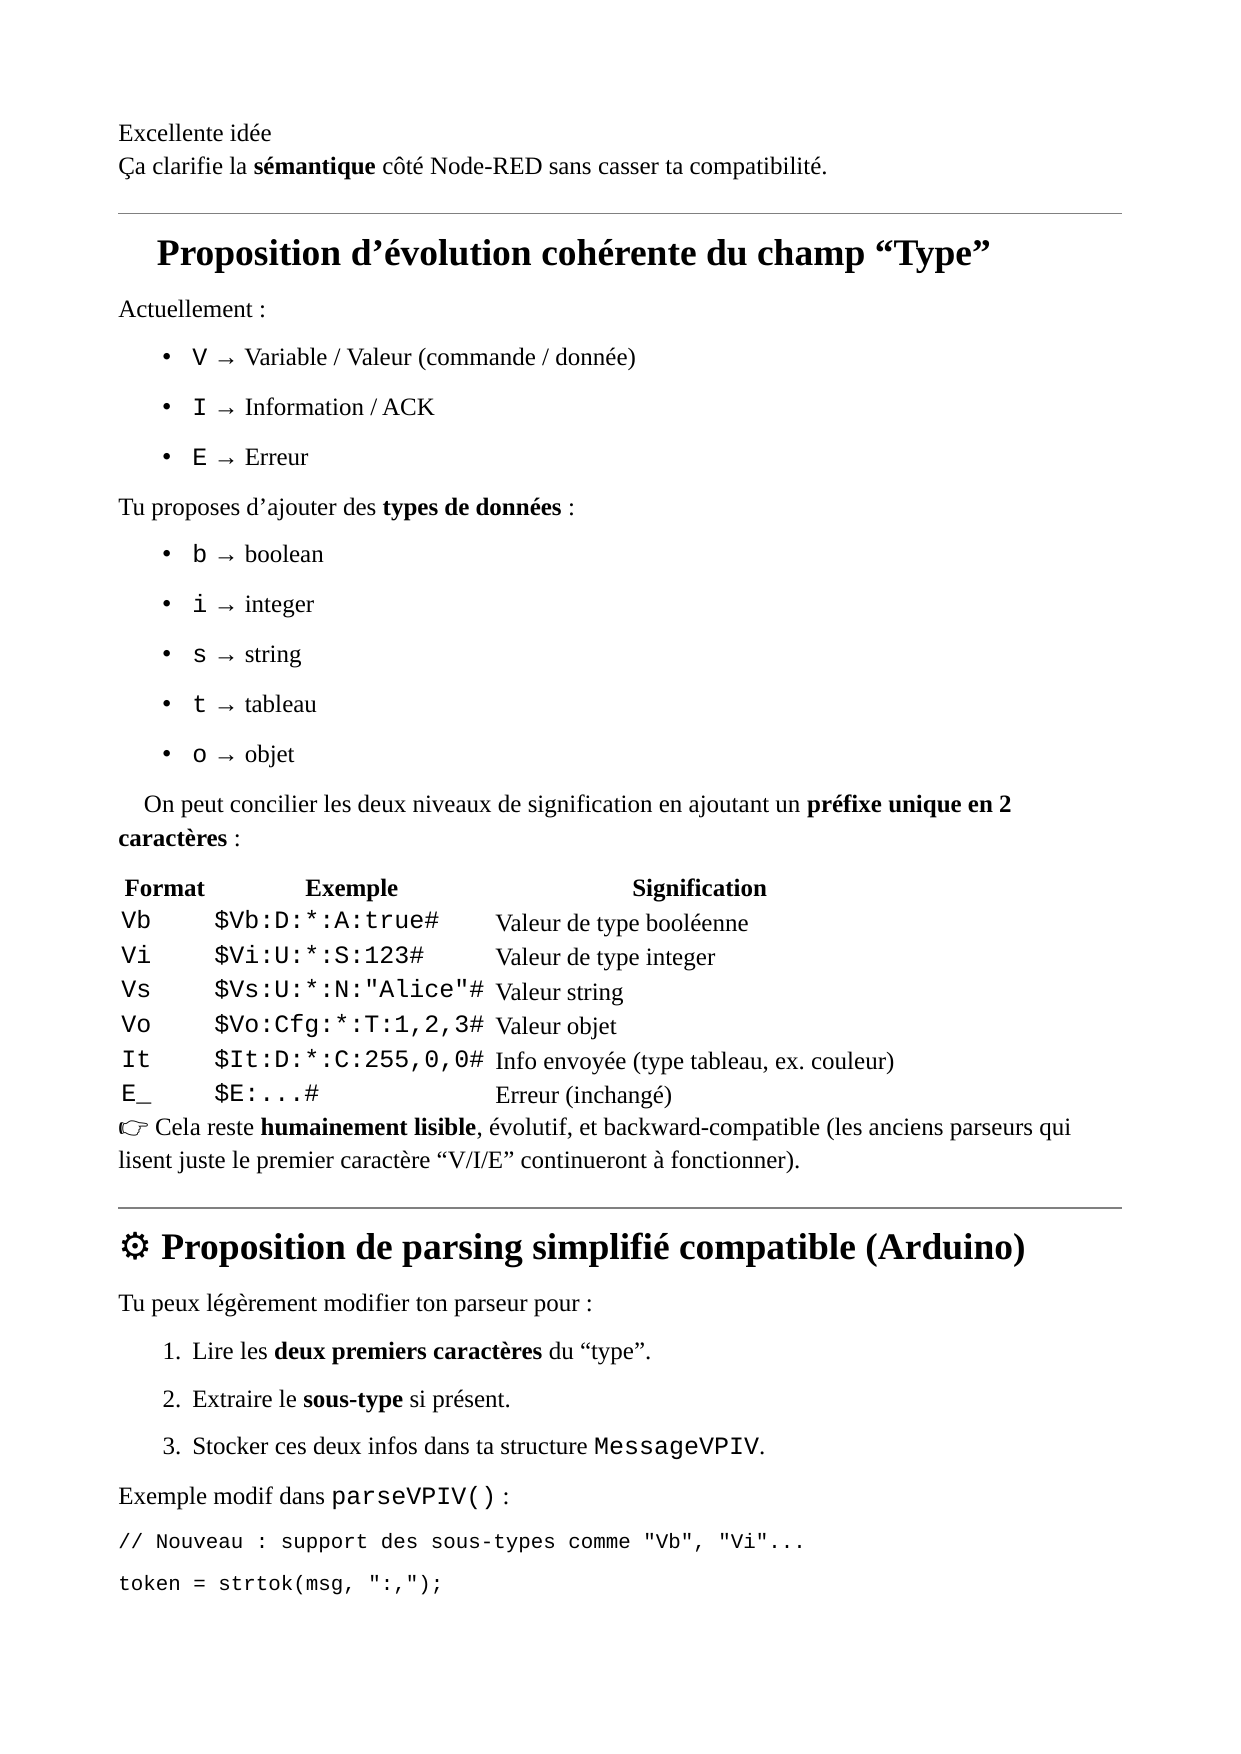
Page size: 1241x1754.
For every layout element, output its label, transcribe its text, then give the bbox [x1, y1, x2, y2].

text Excellente idée ✅ Ça clarifie la sémantique côté Node-RED sans casser ta compatibilité. [118, 118, 1122, 180]
table_cell $It:D:*:C:255,0,0# [211, 1043, 492, 1078]
text Tu peux légèrement modifier ton parseur pour : [118, 1288, 1122, 1317]
text Actuellement : [118, 294, 1122, 323]
table_header Exemple [211, 870, 492, 905]
table_cell Vi [118, 939, 211, 974]
table_cell Vs [118, 974, 211, 1008]
list i → integer [162, 589, 1122, 620]
table_cell Valeur de type integer [492, 939, 907, 974]
table_cell $Vo:Cfg:*:T:1,2,3# [211, 1009, 492, 1043]
list E → Erreur [162, 442, 1122, 473]
table_header Format [118, 870, 211, 905]
text // Nouveau : support des sous-types comme "Vb", "Vi"... [118, 1531, 1122, 1555]
list o → objet [162, 739, 1122, 770]
table_cell Vb [118, 905, 211, 939]
list Extraire le sous-type si présent. [162, 1384, 1122, 1412]
table_cell Valeur string [492, 974, 907, 1008]
table_header Signification [492, 870, 907, 905]
table_cell Erreur (inchangé) [492, 1078, 907, 1112]
text token = strtok(msg, ":,"); [118, 1573, 1122, 1597]
subtitle 🔠 Proposition d’évolution cohérente du champ “Type” [118, 230, 1122, 273]
table_cell Valeur objet [492, 1009, 907, 1043]
text 💡 On peut concilier les deux niveaux de signification en ajoutant un préfixe unique en 2 caractères : [118, 789, 1122, 851]
table_cell E_ [118, 1078, 211, 1112]
table_cell $Vs:U:*:N:"Alice"# [211, 974, 492, 1008]
list s → string [162, 639, 1122, 670]
text Tu proposes d’ajouter des types de données : [118, 492, 1122, 521]
table_cell $E:...# [211, 1078, 492, 1112]
list I → Information / ACK [162, 392, 1122, 423]
list V → Variable / Valeur (commande / donnée) [162, 342, 1122, 373]
table_cell Info envoyée (type tableau, ex. couleur) [492, 1043, 907, 1078]
table_cell Vo [118, 1009, 211, 1043]
list t → tableau [162, 689, 1122, 720]
subtitle ⚙️ Proposition de parsing simplifié compatible (Arduino) [118, 1224, 1122, 1267]
table_cell $Vi:U:*:S:123# [211, 939, 492, 974]
text Exemple modif dans parseVPIV() : [118, 1481, 1122, 1512]
text 👉 Cela reste humainement lisible, évolutif, et backward-compatible (les anciens parseurs qui lisent juste le premier caractère “V/I/E” continueront à fonctionner). [118, 1112, 1122, 1174]
list Lire les deux premiers caractères du “type”. [162, 1336, 1122, 1365]
list b → boolean [162, 539, 1122, 570]
list Stocker ces deux infos dans ta structure MessageVPIV. [162, 1431, 1122, 1462]
table_cell Valeur de type booléenne [492, 905, 907, 939]
table_cell It [118, 1043, 211, 1078]
table_cell $Vb:D:*:A:true# [211, 905, 492, 939]
